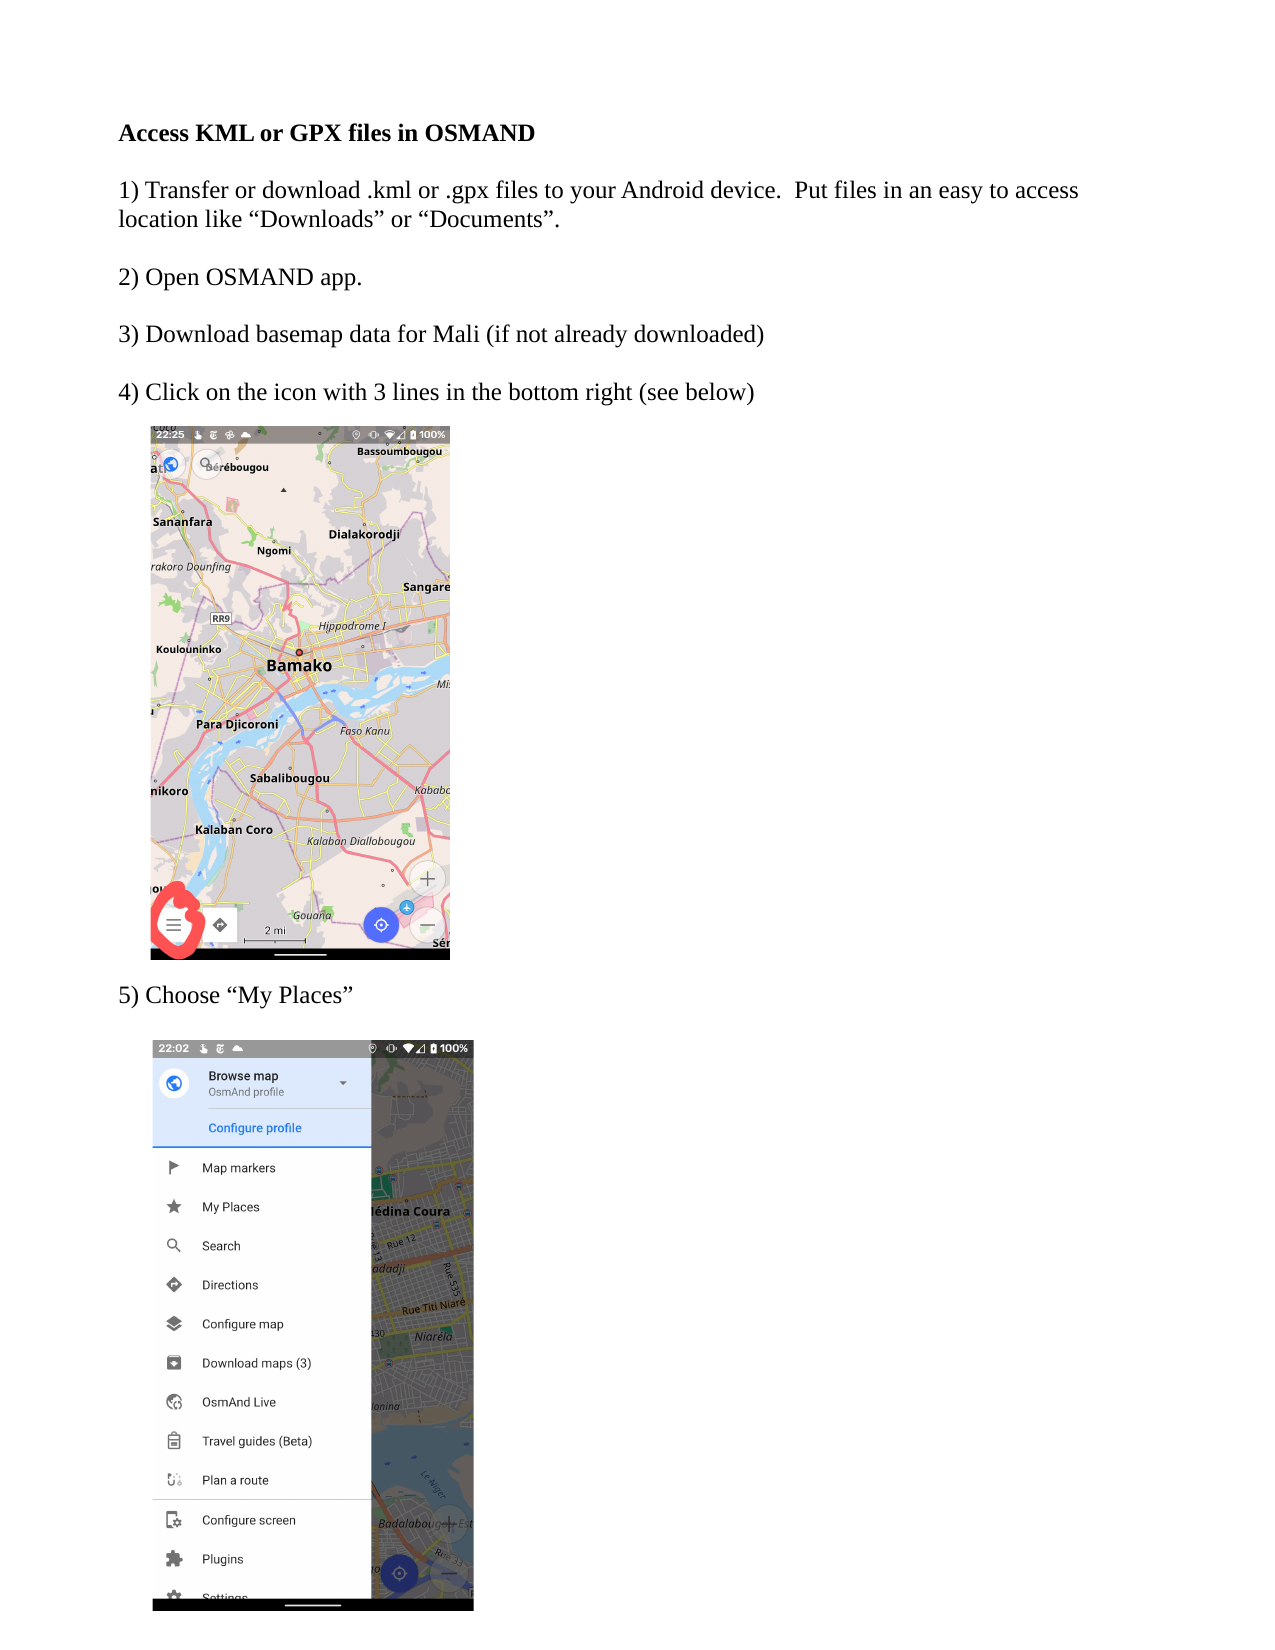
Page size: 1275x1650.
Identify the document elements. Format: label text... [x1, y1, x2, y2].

picture [152, 1040, 474, 1611]
text 3) Download basemap data for Mali (if not already downloaded) [118, 319, 1157, 348]
text 1) Transfer or download .kml or .gpx files to your Android device. Put files in an easy to access location like “Downloads” or “Documents”. [118, 176, 1157, 233]
text 5) Choose “My Places” [118, 981, 1157, 1009]
text 4) Click on the icon with 3 lines in the bottom right (see below) [118, 377, 1157, 406]
picture [150, 426, 450, 960]
text Access KML or GPX files in OSMAND [118, 118, 1157, 147]
text 2) Open OSMAND app. [118, 262, 1157, 291]
